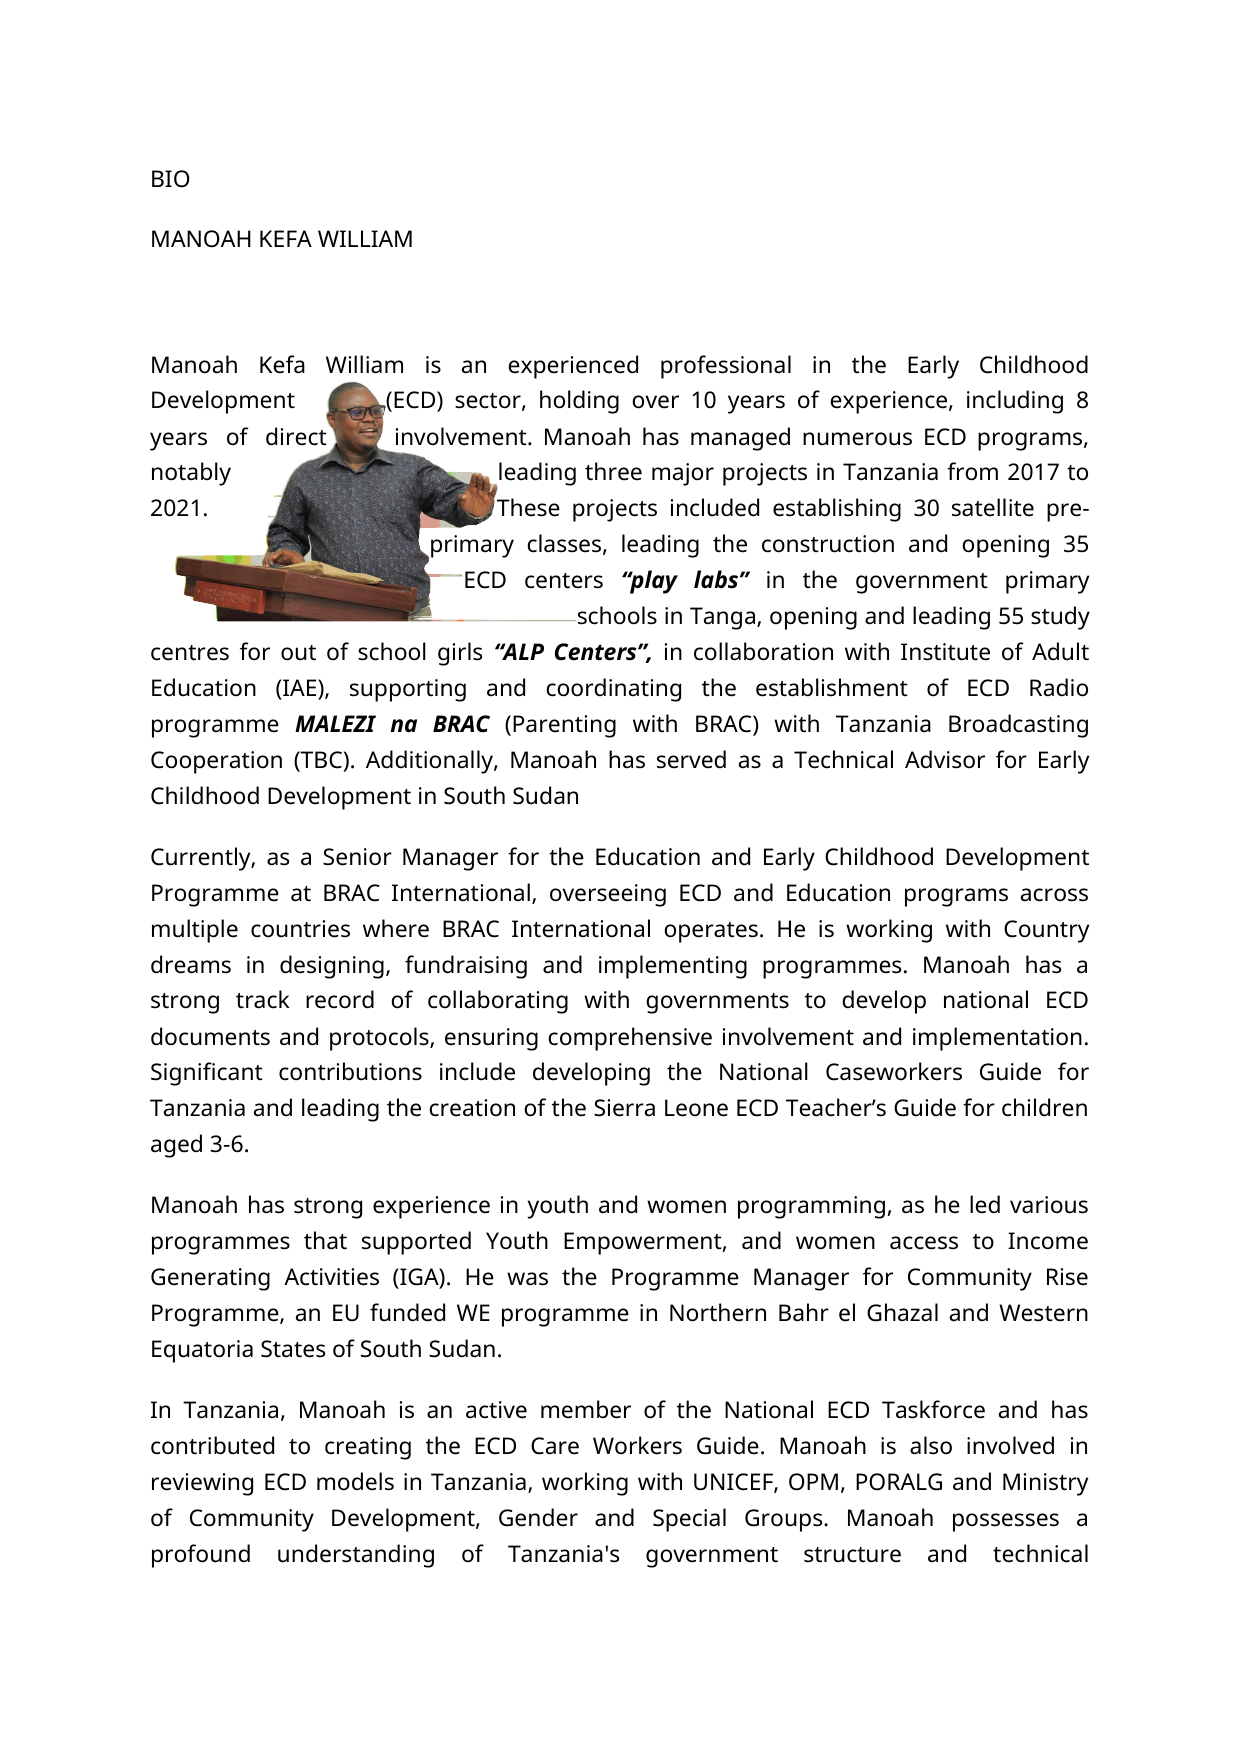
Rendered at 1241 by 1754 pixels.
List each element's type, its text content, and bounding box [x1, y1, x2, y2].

text In Tanzania, Manoah is an active member of the National ECD Taskforce and has contributed to creating the ECD Care Workers Guide. Manoah is also involved in reviewing ECD models in Tanzania, working with UNICEF, OPM, PORALG and Ministry of Community Development, Gender and Special Groups. Manoah possesses a profound understanding of Tanzania's government structure and technical [150, 1394, 1090, 1569]
text MANOAH KEFA WILLIAM [150, 223, 1090, 255]
text BIO [150, 162, 1090, 194]
text Currently, as a Senior Manager for the Education and Early Childhood Development Programme at BRAC International, overseeing ECD and Education programs across multiple countries where BRAC International operates. He is working with Country dreams in designing, fundraising and implementing programmes. Manoah has a strong track record of collaborating with governments to develop national ECD documents and protocols, ensuring comprehensive involvement and implementation. Significant contributions include developing the National Caseworkers Guide for Tanzania and leading the creation of the Sierra Leone ECD Teacher’s Guide for children aged 3-6. [150, 841, 1090, 1159]
text Manoah has strong experience in youth and women programming, as he led various programmes that supported Youth Empowerment, and women access to Income Generating Activities (IGA). He was the Programme Manager for Community Rise Programme, an EU funded WE programme in Northern Bahr el Ghazal and Western Equatoria States of South Sudan. [150, 1189, 1090, 1364]
text Manoah Kefa William is an experienced professional in the Early Childhood Development (ECD) sector, holding over 10 years of experience, including 8 years of direct involvement. Manoah has managed numerous ECD programs, notably leading three major projects in Tanzania from 2017 to 2021. These projects included establishing 30 satellite pre-primary classes, leading the construction and opening 35 ECD centers “play labs” in the government primary schools in Tanga, opening and leading 55 study centres for out of school girls “ALP Centers”, in collaboration with Institute of Adult Education (IAE), supporting and coordinating the establishment of ECD Radio programme MALEZI na BRAC (Parenting with BRAC) with Tanzania Broadcasting Cooperation (TBC). Additionally, Manoah has served as a Technical Advisor for Early Childhood Development in South Sudan [150, 348, 1090, 811]
